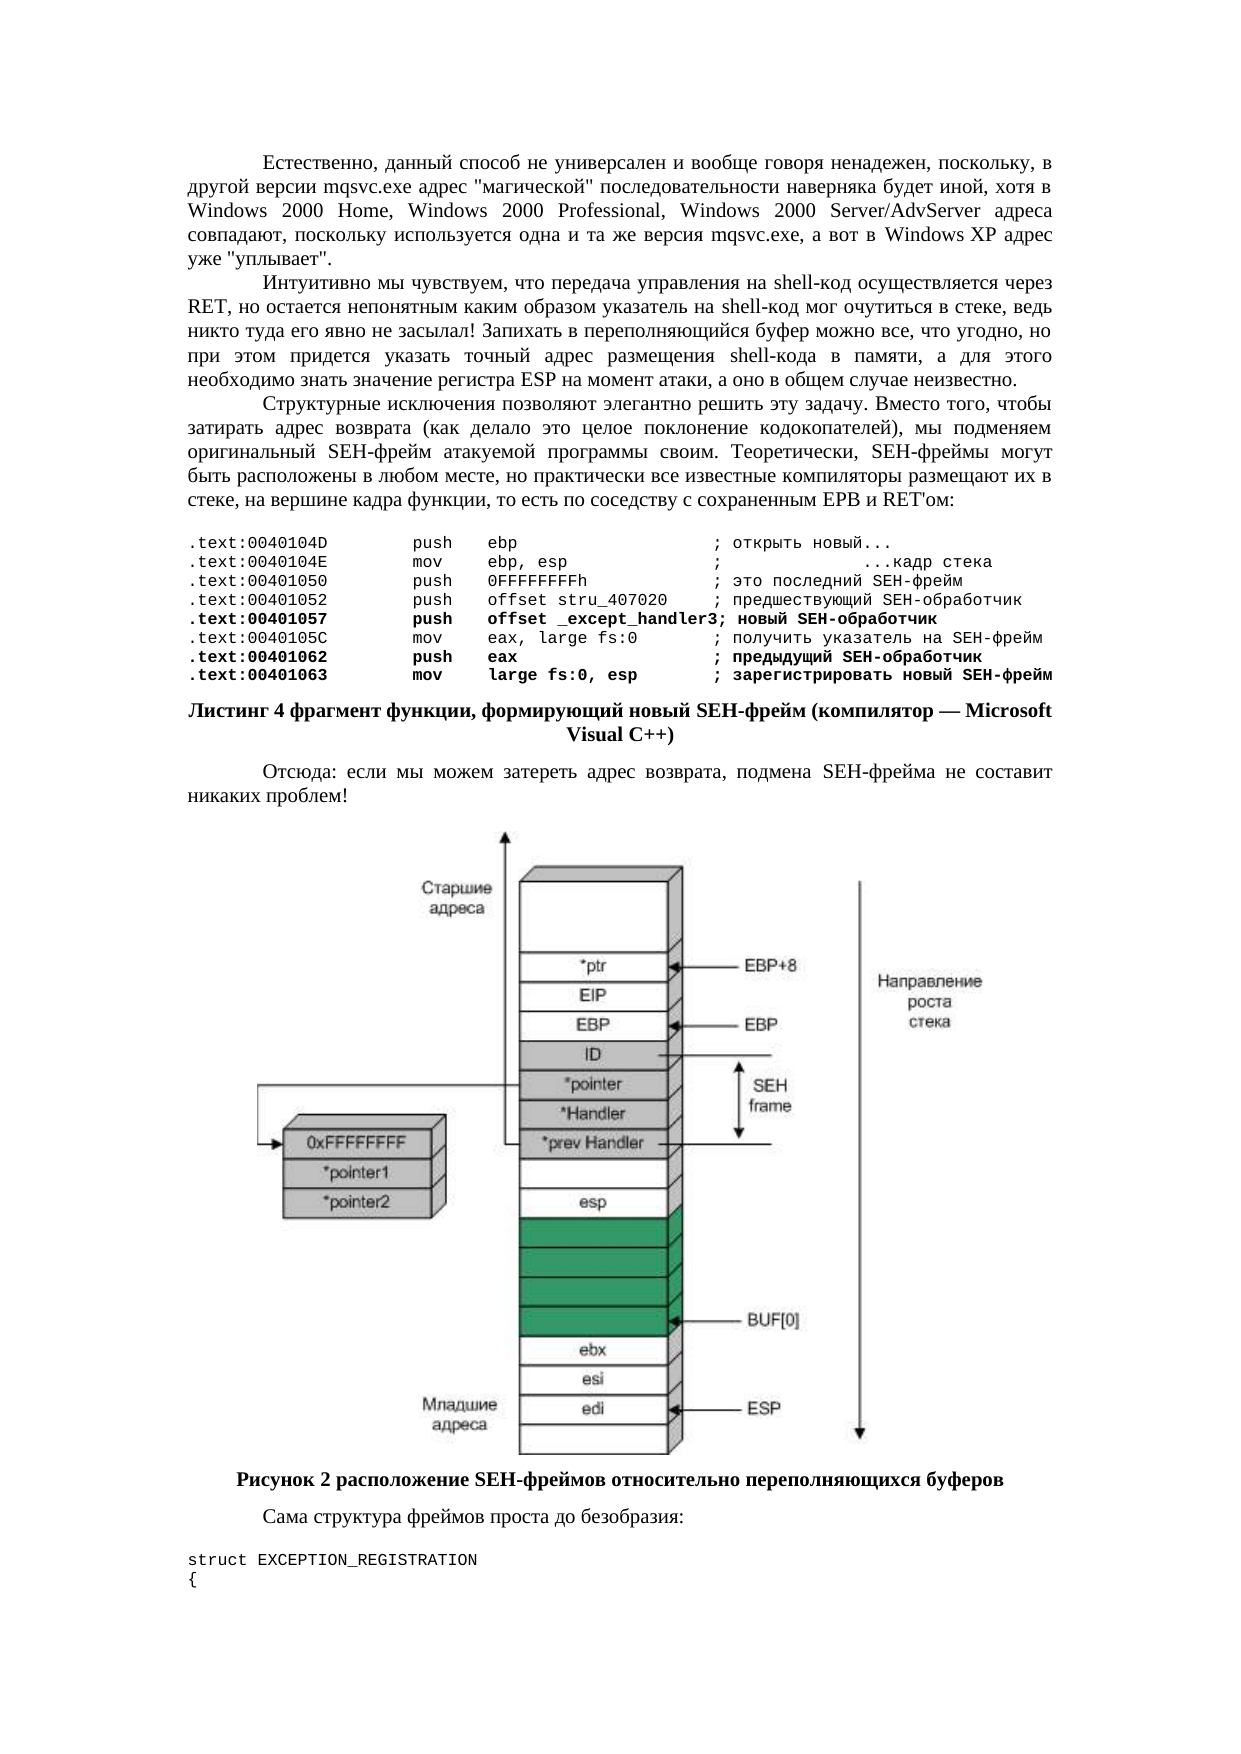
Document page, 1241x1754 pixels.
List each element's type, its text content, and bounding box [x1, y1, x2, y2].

text Структурные исключения позволяют элегантно решить эту задачу. Вместо того, чтобы затирать адрес возврата (как делало это целое поклонение кодокопателей), мы подменяем оригинальный SEH-фрейм атакуемой программы своим. Теоретически, SEH-фреймы могут быть расположены в любом месте, но практически все известные компиляторы размещают их в стеке, на вершине кадра функции, то есть по соседству с сохраненным EPB и RET'ом: [187, 391, 1053, 511]
text .text:0040104D push ebp ; открыть новый... [187, 535, 1053, 554]
text Отсюда: если мы можем затереть адрес возврата, подмена SEH-фрейма не составит никаких проблем! [187, 759, 1053, 807]
text Листинг 4 фрагмент функции, формирующий новый SEH-фрейм (компилятор — Microsoft Visual C++) [187, 698, 1053, 746]
text .text:0040105C mov eax, large fs:0 ; получить указатель на SEH-фрейм [187, 629, 1053, 648]
text .text:0040104E mov ebp, esp ; ...кадр стека [187, 554, 1053, 573]
text struct EXCEPTION_REGISTRATION [187, 1552, 1053, 1571]
text .text:00401057 push offset _except_handler3; новый SEH-обработчик [187, 610, 1053, 629]
text .text:00401052 push offset stru_407020 ; предшествующий SEH-обработчик [187, 592, 1053, 610]
text { [187, 1571, 1053, 1589]
text Естественно, данный способ не универсален и вообще говоря ненадежен, поскольку, в другой версии mqsvc.exe адрес "магической" последовательности наверняка будет иной, хотя в Windows 2000 Home, Windows 2000 Professional, Windows 2000 Server/AdvServer адреса совпадают, поскольку используется одна и та же версия mqsvc.exe, а вот в Windows XP адрес уже "уплывает". [187, 150, 1053, 270]
text Сама структура фреймов проста до безобразия: [187, 1504, 1053, 1528]
text .text:00401062 push eax ; предыдущий SEH-обработчик [187, 648, 1053, 667]
text Интуитивно мы чувствуем, что передача управления на shell-код осуществляется через RET, но остается непонятным каким образом указатель на shell-код мог очутиться в стеке, ведь никто туда его явно не засылал! Запихать в переполняющийся буфер можно все, что угодно, но при этом придется указать точный адрес размещения shell-кода в памяти, а для этого необходимо знать значение регистра ESP на момент атаки, а оно в общем случае неизвестно. [187, 270, 1053, 391]
picture [257, 831, 984, 1455]
text .text:00401063 mov large fs:0, esp ; зарегистрировать новый SEH-фрейм [187, 667, 1053, 686]
text Рисунок 2 расположение SEH-фреймов относительно переполняющихся буферов [187, 1467, 1053, 1491]
text .text:00401050 push 0FFFFFFFFh ; это последний SEH-фрейм [187, 573, 1053, 592]
